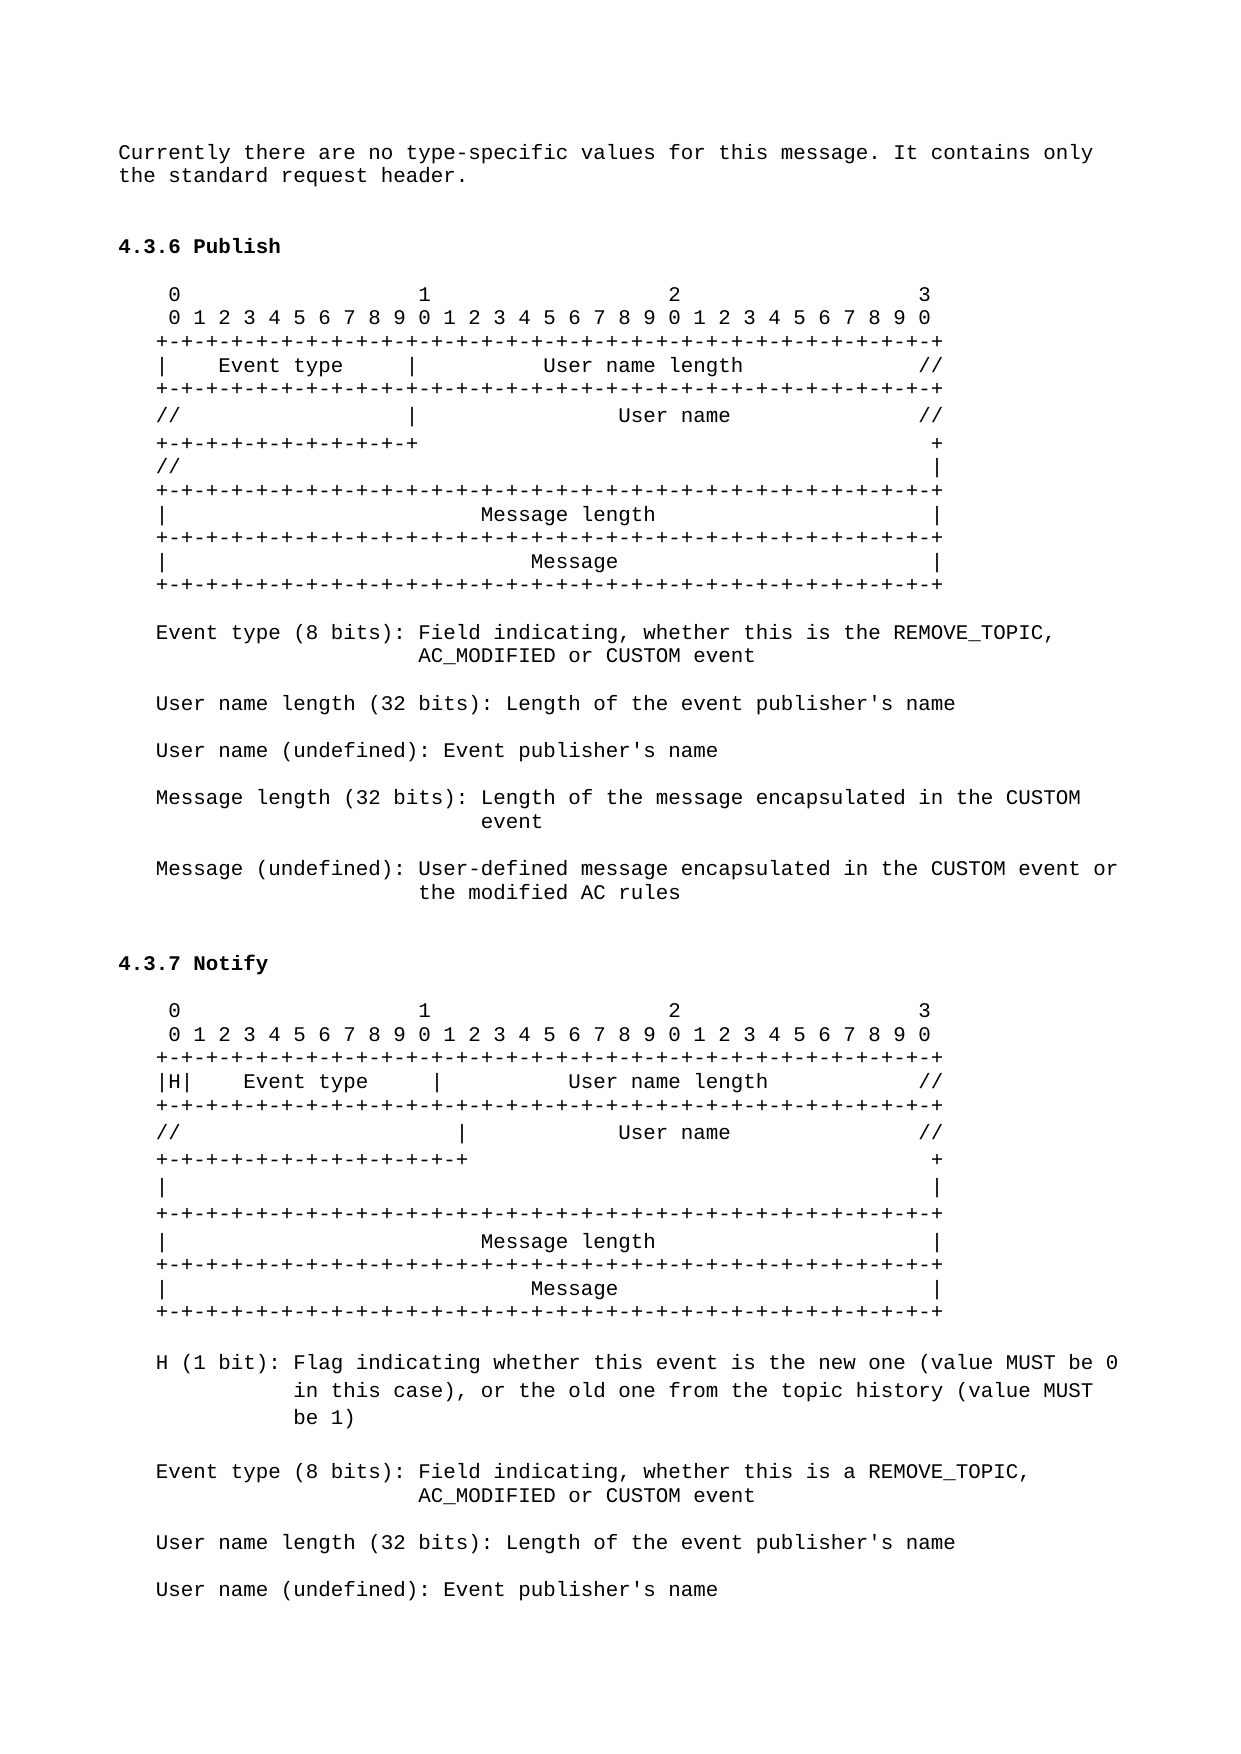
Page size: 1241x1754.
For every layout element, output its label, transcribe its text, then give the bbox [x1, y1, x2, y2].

text User name (undefined): Event publisher's name [118, 740, 1122, 764]
subtitle 4.3.6 Publish [118, 236, 1122, 260]
text +-+-+-+-+-+-+-+-+-+-+-+-+-+-+-+-+-+-+-+-+-+-+-+-+-+-+-+-+-+-+-+ [118, 378, 1122, 402]
text Event type (8 bits): Field indicating, whether this is the REMOVE_TOPIC, [118, 622, 1122, 645]
text | Message | [118, 551, 1122, 574]
text AC_MODIFIED or CUSTOM event [118, 645, 1122, 669]
text 0 1 2 3 4 5 6 7 8 9 0 1 2 3 4 5 6 7 8 9 0 1 2 3 4 5 6 7 8 9 0 [118, 1024, 1122, 1047]
text +-+-+-+-+-+-+-+-+-+-+-+-+-+-+-+-+-+-+-+-+-+-+-+-+-+-+-+-+-+-+-+ [118, 1203, 1122, 1227]
text |H| Event type | User name length // [118, 1071, 1122, 1095]
text be 1) [118, 1407, 1122, 1430]
text Event type (8 bits): Field indicating, whether this is a REMOVE_TOPIC, [118, 1461, 1122, 1485]
text 0 1 2 3 [118, 1000, 1122, 1024]
text +-+-+-+-+-+-+-+-+-+-+ + [118, 433, 1122, 456]
text | Event type | User name length // [118, 354, 1122, 378]
text Message length (32 bits): Length of the message encapsulated in the CUSTOM [118, 787, 1122, 811]
text Message (undefined): User-defined message encapsulated in the CUSTOM event or [118, 858, 1122, 882]
text | Message length | [118, 1231, 1122, 1254]
text User name (undefined): Event publisher's name [118, 1579, 1122, 1603]
text H (1 bit): Flag indicating whether this event is the new one (value MUST be 0 [118, 1352, 1122, 1376]
text User name length (32 bits): Length of the event publisher's name [118, 1532, 1122, 1556]
text | Message | [118, 1278, 1122, 1302]
text +-+-+-+-+-+-+-+-+-+-+-+-+-+-+-+-+-+-+-+-+-+-+-+-+-+-+-+-+-+-+-+ [118, 331, 1122, 354]
text +-+-+-+-+-+-+-+-+-+-+-+-+ + [118, 1149, 1122, 1173]
text in this case), or the old one from the topic history (value MUST [118, 1379, 1122, 1403]
text +-+-+-+-+-+-+-+-+-+-+-+-+-+-+-+-+-+-+-+-+-+-+-+-+-+-+-+-+-+-+-+ [118, 480, 1122, 503]
text +-+-+-+-+-+-+-+-+-+-+-+-+-+-+-+-+-+-+-+-+-+-+-+-+-+-+-+-+-+-+-+ [118, 1047, 1122, 1071]
text | | [118, 1176, 1122, 1200]
text +-+-+-+-+-+-+-+-+-+-+-+-+-+-+-+-+-+-+-+-+-+-+-+-+-+-+-+-+-+-+-+ [118, 1095, 1122, 1118]
text the modified AC rules [118, 882, 1122, 906]
text AC_MODIFIED or CUSTOM event [118, 1485, 1122, 1508]
text +-+-+-+-+-+-+-+-+-+-+-+-+-+-+-+-+-+-+-+-+-+-+-+-+-+-+-+-+-+-+-+ [118, 1302, 1122, 1325]
text // | User name // [118, 1122, 1122, 1146]
text event [118, 811, 1122, 834]
text // | [118, 456, 1122, 480]
text // | User name // [118, 405, 1122, 429]
text User name length (32 bits): Length of the event publisher's name [118, 693, 1122, 716]
text +-+-+-+-+-+-+-+-+-+-+-+-+-+-+-+-+-+-+-+-+-+-+-+-+-+-+-+-+-+-+-+ [118, 527, 1122, 551]
text Currently there are no type-specific values for this message. It contains only the standard request header. [118, 142, 1122, 189]
text 0 1 2 3 4 5 6 7 8 9 0 1 2 3 4 5 6 7 8 9 0 1 2 3 4 5 6 7 8 9 0 [118, 307, 1122, 331]
subtitle 4.3.7 Notify [118, 953, 1122, 976]
text | Message length | [118, 503, 1122, 527]
text +-+-+-+-+-+-+-+-+-+-+-+-+-+-+-+-+-+-+-+-+-+-+-+-+-+-+-+-+-+-+-+ [118, 1254, 1122, 1278]
text 0 1 2 3 [118, 284, 1122, 307]
text +-+-+-+-+-+-+-+-+-+-+-+-+-+-+-+-+-+-+-+-+-+-+-+-+-+-+-+-+-+-+-+ [118, 574, 1122, 598]
